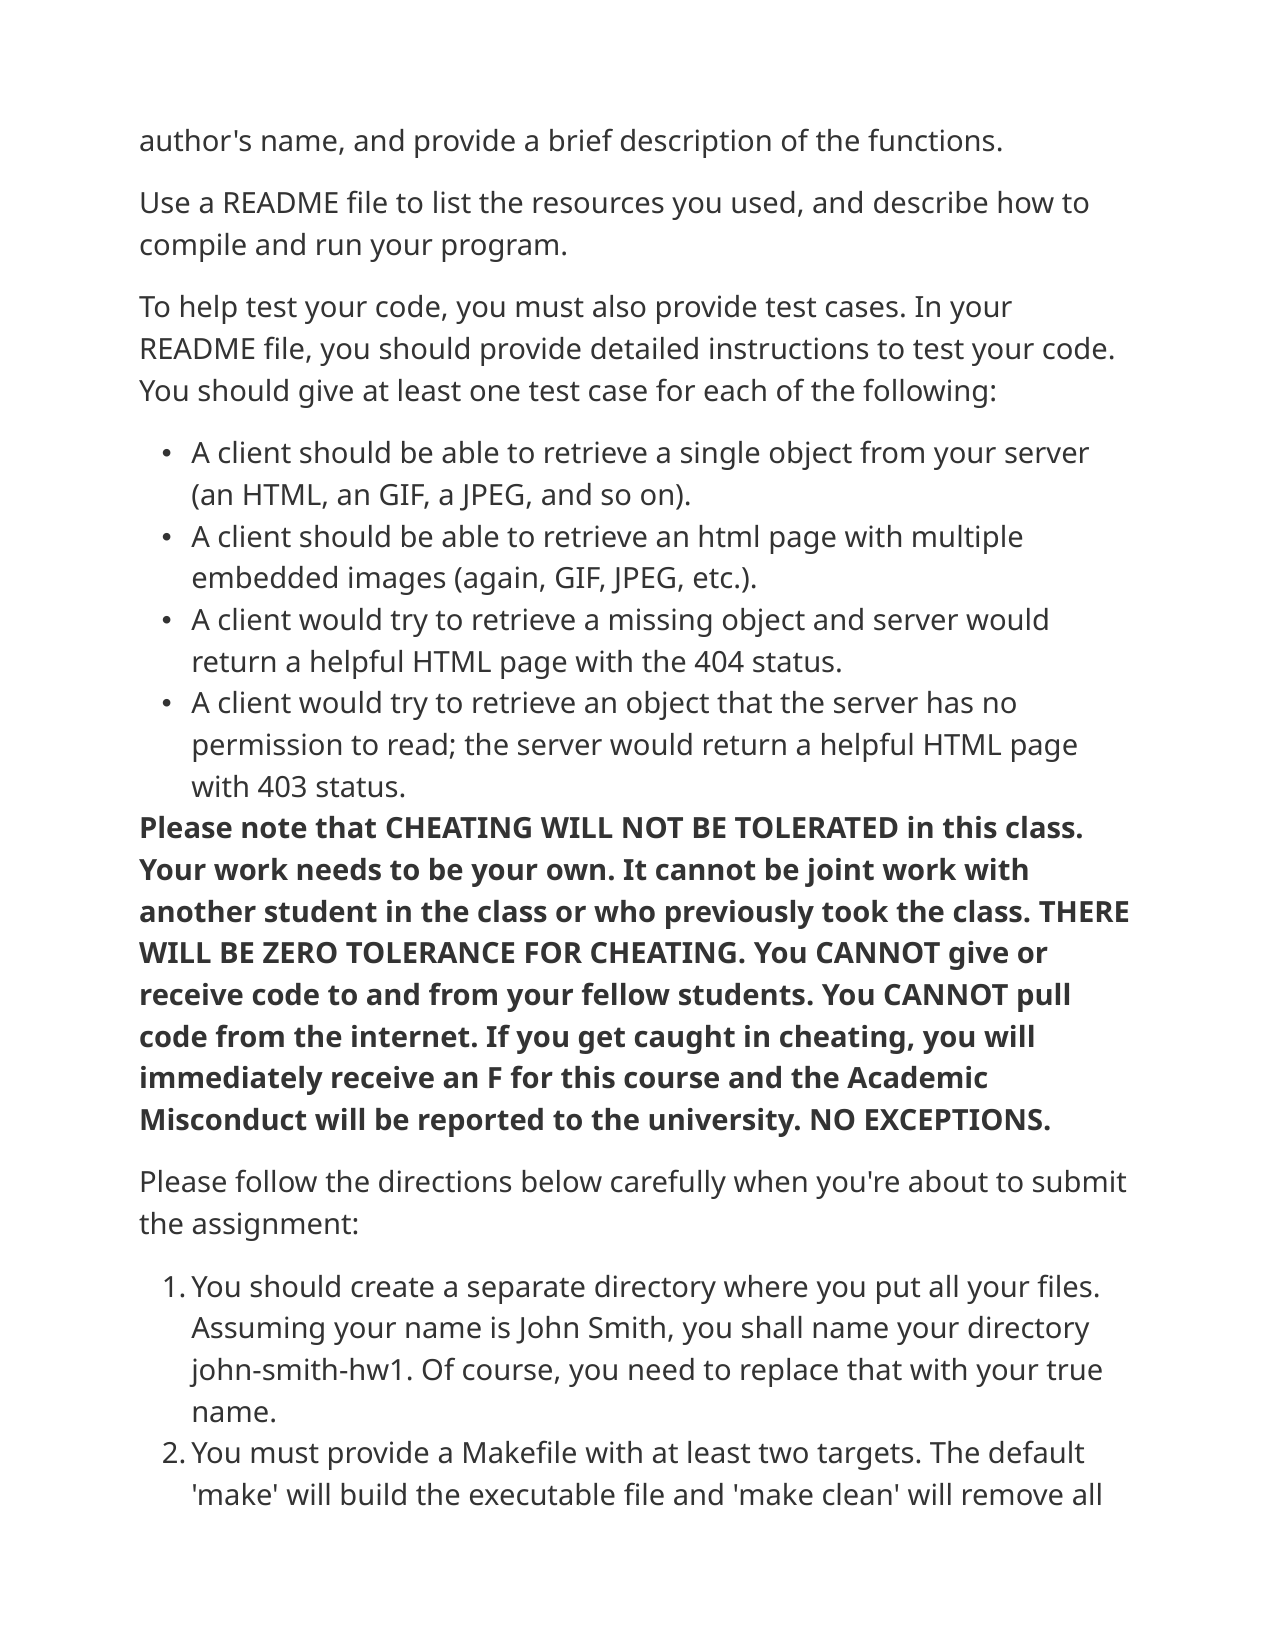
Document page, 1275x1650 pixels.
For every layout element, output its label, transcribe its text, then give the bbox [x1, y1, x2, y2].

text To help test your code, you must also provide test cases. In your README file, you should provide detailed instructions to test your code. You should give at least one test case for each of the following: [139, 285, 1136, 410]
list You must provide a Makefile with at least two targets. The default 'make' will build the executable file and 'make clean' will remove all [162, 1431, 1136, 1514]
list A client should be able to retrieve a single object from your server (an HTML, an GIF, a JPEG, and so on). [162, 431, 1136, 514]
list A client would try to retrieve a missing object and server would return a helpful HTML page with the 404 status. [162, 597, 1136, 681]
list A client should be able to retrieve an html page with multiple embedded images (again, GIF, JPEG, etc.). [162, 514, 1136, 597]
text author's name, and provide a brief description of the functions. [139, 118, 1136, 160]
text Please note that CHEATING WILL NOT BE TOLERATED in this class. Your work needs to be your own. It cannot be joint work with another student in the class or who previously took the class. THERE WILL BE ZERO TOLERANCE FOR CHEATING. You CANNOT give or receive code to and from your fellow students. You CANNOT pull code from the internet. If you get caught in cheating, you will immediately receive an F for this course and the Academic Misconduct will be reported to the university. NO EXCEPTIONS. [139, 806, 1136, 1139]
text Use a README file to list the resources you used, and describe how to compile and run your program. [139, 181, 1136, 264]
list You should create a separate directory where you put all your files. Assuming your name is John Smith, you shall name your directory john-smith-hw1. Of course, you need to replace that with your true name. [162, 1264, 1136, 1431]
text Please follow the directions below carefully when you're about to submit the assignment: [139, 1160, 1136, 1243]
list A client would try to retrieve an object that the server has no permission to read; the server would return a helpful HTML page with 403 status. [162, 681, 1136, 806]
